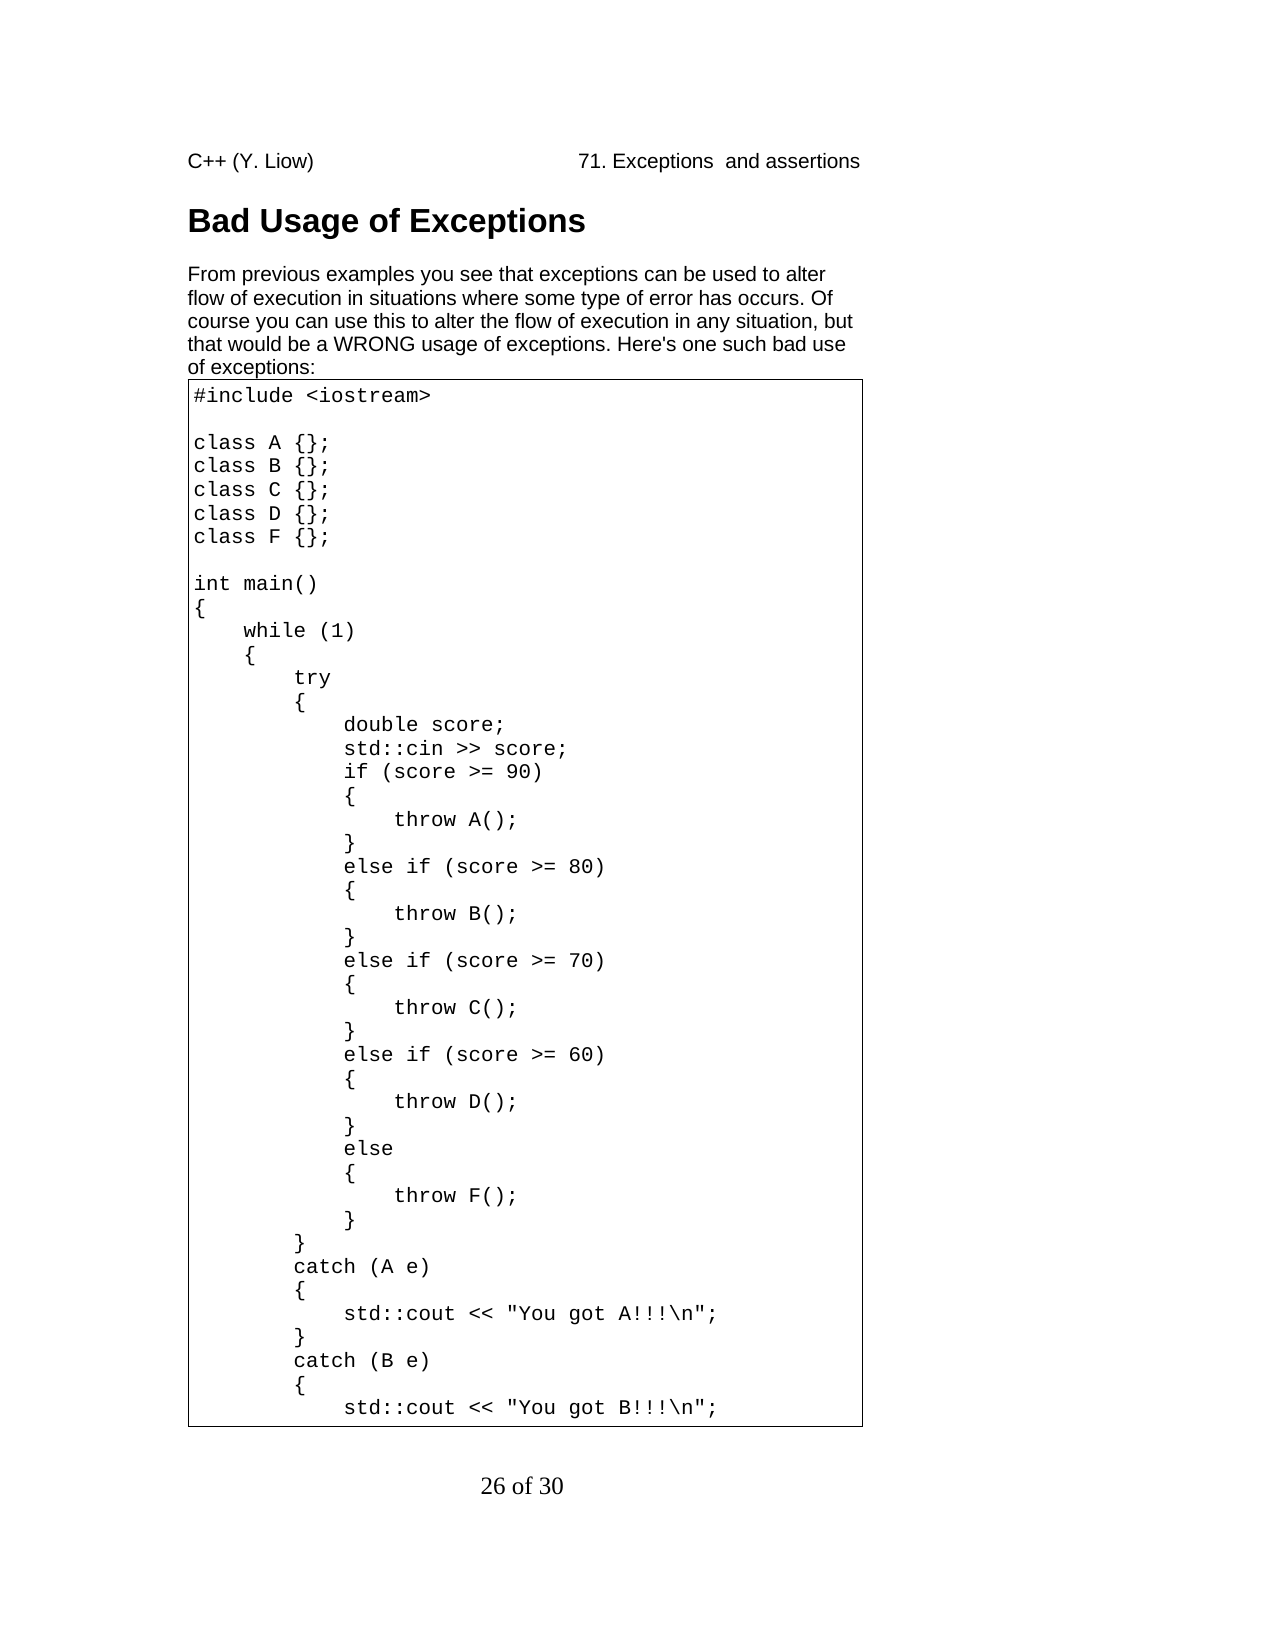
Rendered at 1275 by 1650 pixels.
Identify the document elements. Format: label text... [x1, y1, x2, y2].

text From previous examples you see that exceptions can be used to alter flow of execution in situations where some type of error has occurs. Of course you can use this to alter the flow of execution in any situation, but that would be a WRONG usage of exceptions. Here's one such bad use of exceptions: [187, 263, 862, 379]
text Bad Usage of Exceptions [187, 203, 862, 240]
table_header #include <iostream> class A {}; class B {}; class C {}; class D {}; class F {}; int main() { while (1) { try { double score; std::cin >> score; if (score >= 90) { throw A(); } else if (score >= 80) { throw B(); } else if (score >= 70) { throw C(); } else if (score >= 60) { throw D(); } else { throw F(); } } catch (A e) { std::cout << "You got A!!!\n"; } catch (B e) { std::cout << "You got B!!!\n"; [189, 380, 862, 1426]
